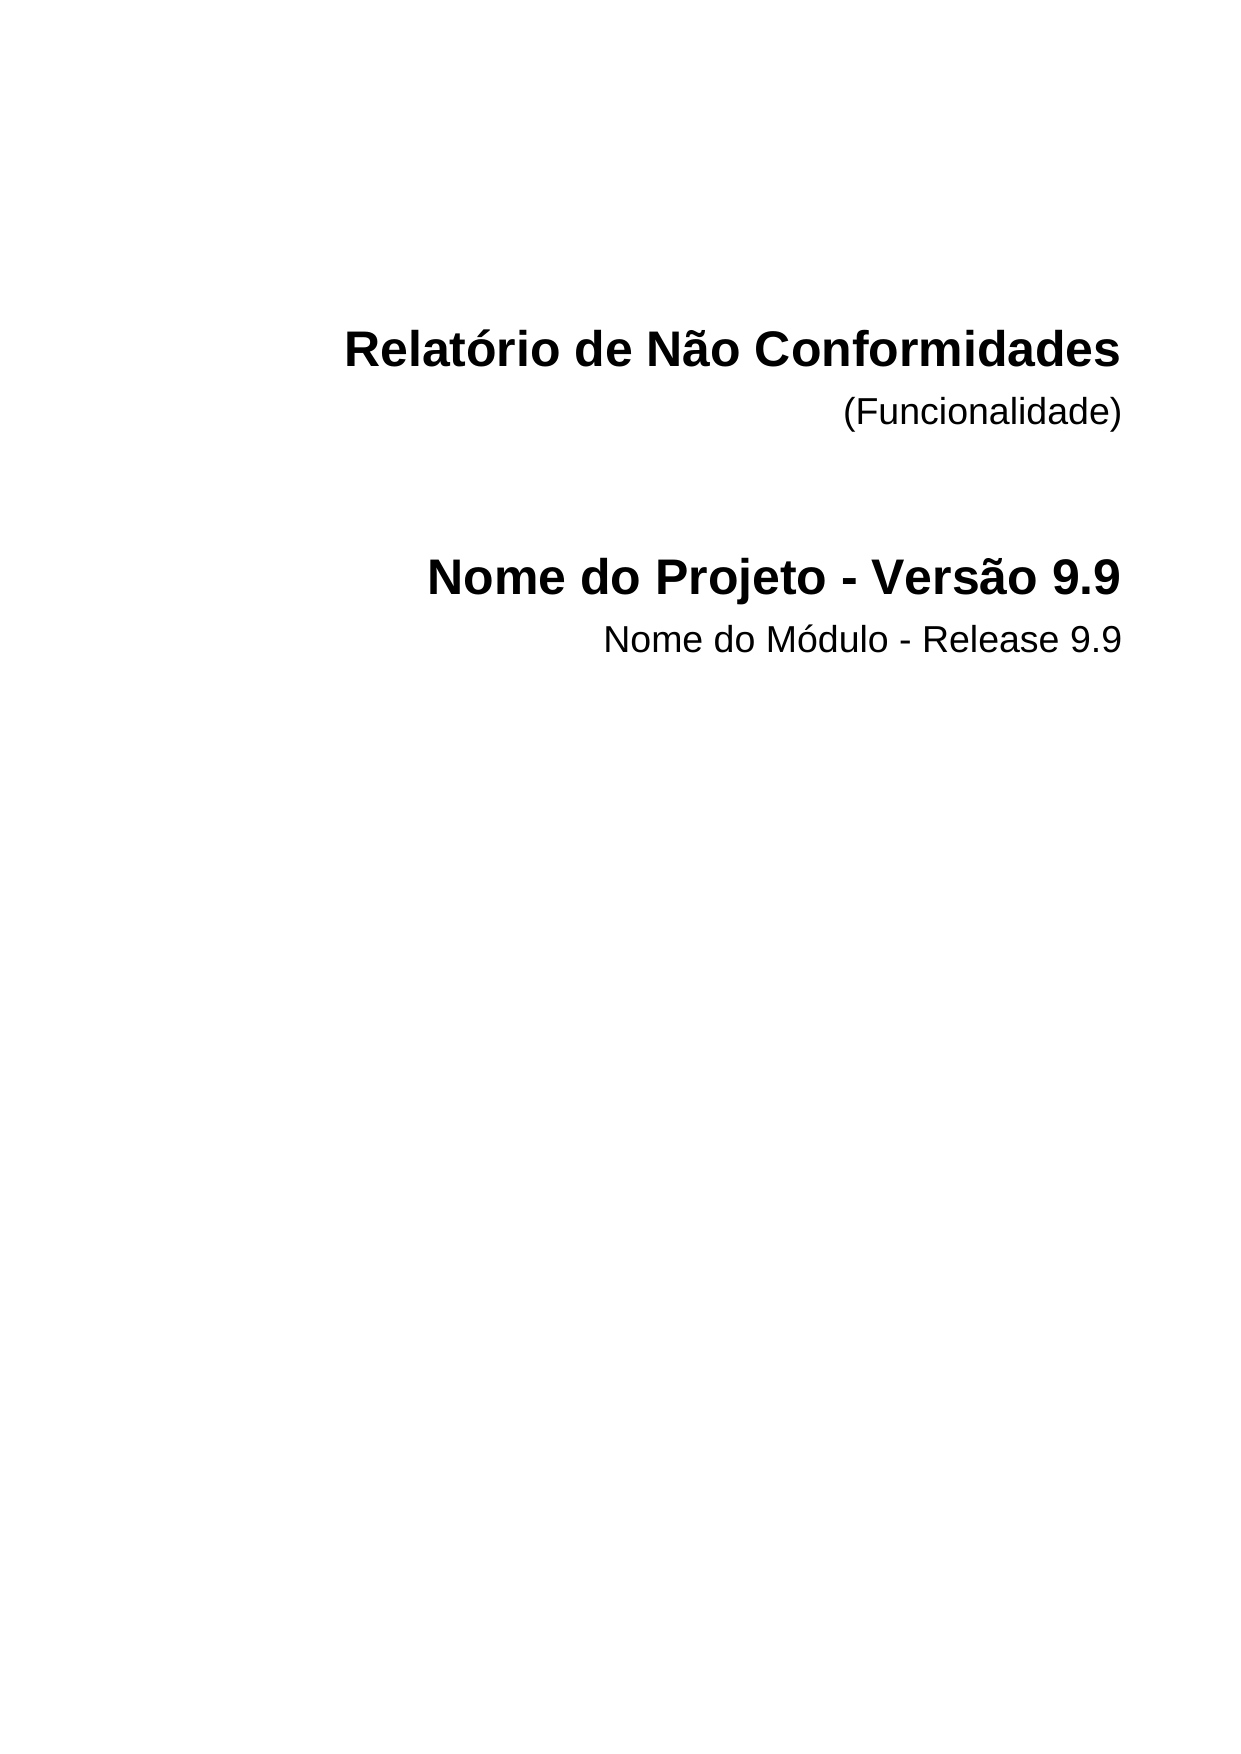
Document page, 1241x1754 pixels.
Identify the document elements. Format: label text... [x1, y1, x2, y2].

title Nome do Projeto - Versão 9.9 [118, 547, 1122, 605]
title Nome do Módulo - Release 9.9 [118, 617, 1122, 661]
title Relatório de Não Conformidades [118, 319, 1122, 377]
text (Funcionalidade) [118, 389, 1122, 432]
